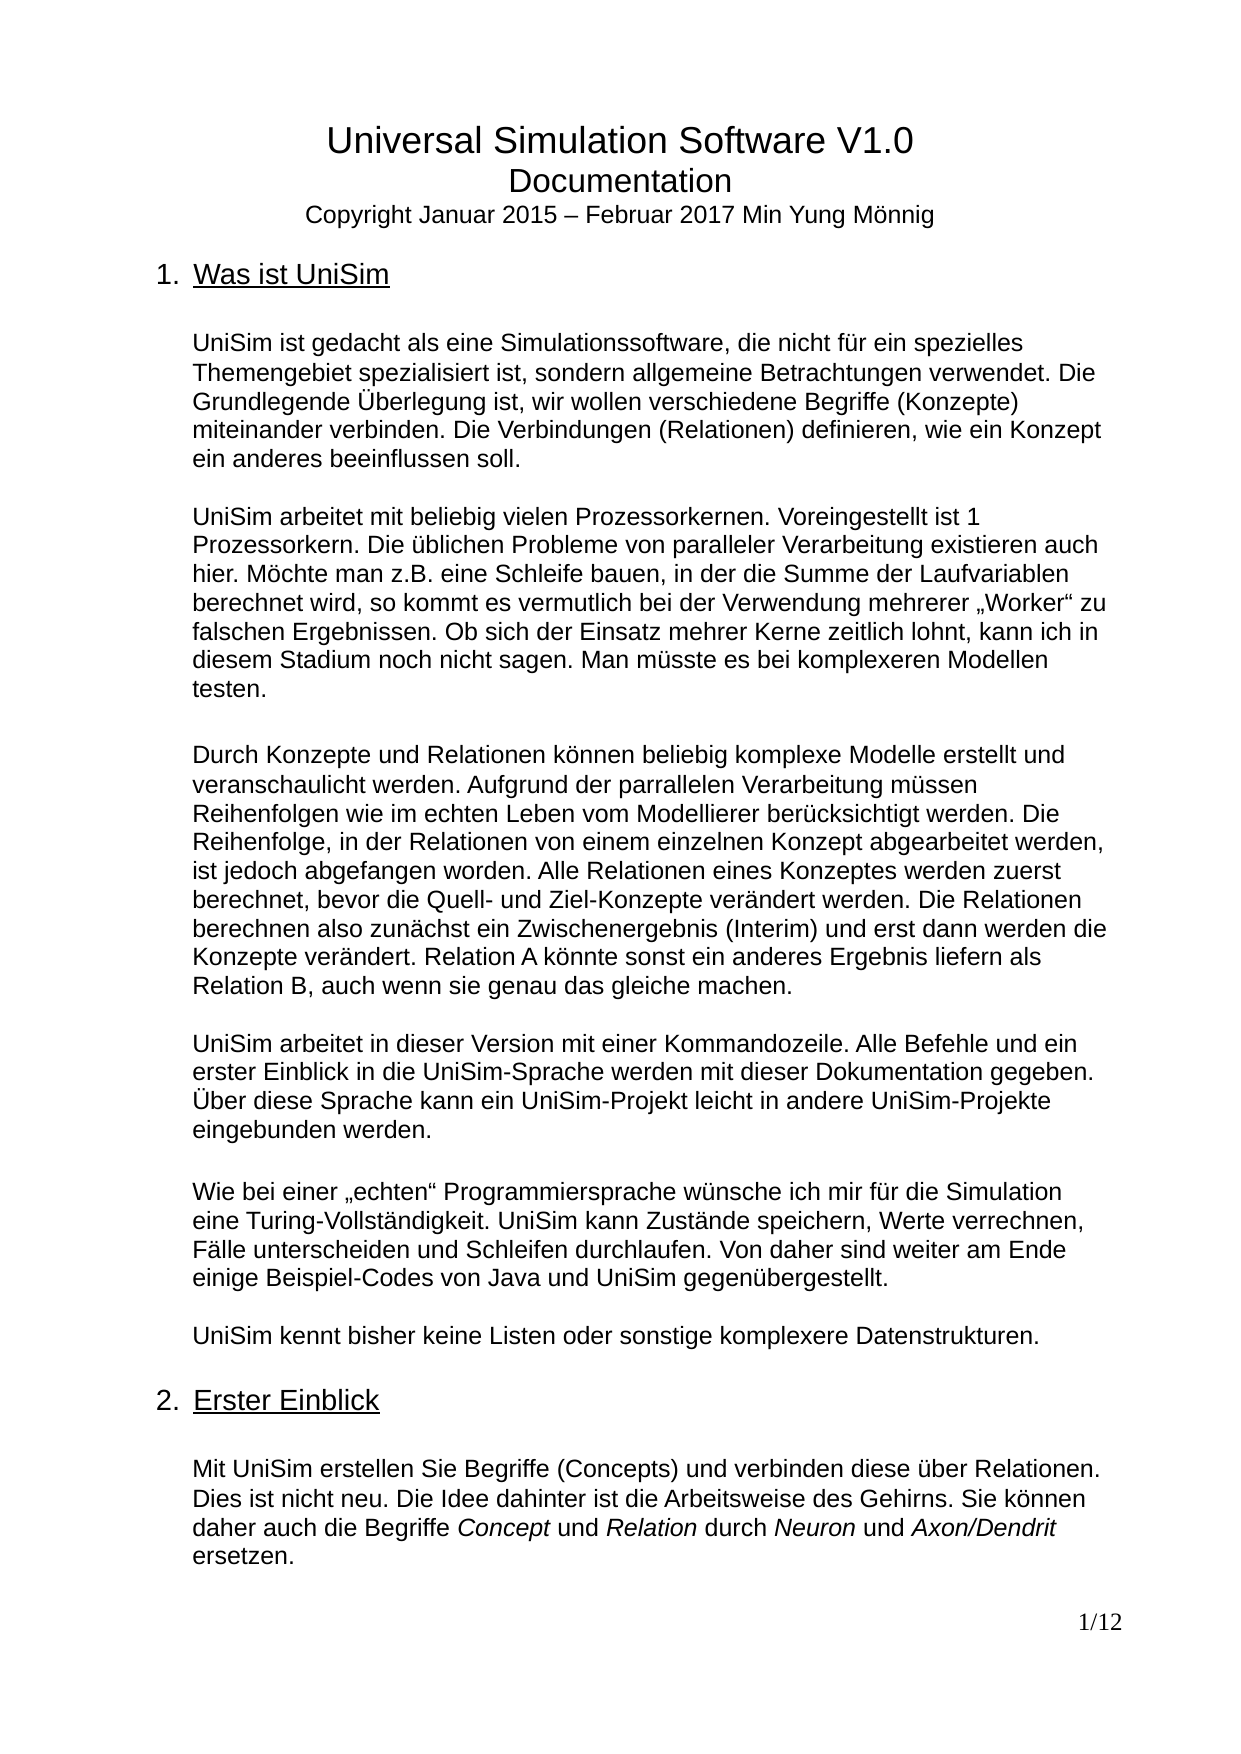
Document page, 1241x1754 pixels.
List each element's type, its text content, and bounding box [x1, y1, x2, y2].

text UniSim arbeitet mit beliebig vielen Prozessorkernen. Voreingestellt ist 1 Prozessorkern. Die üblichen Probleme von paralleler Verarbeitung existieren auch hier. Möchte man z.B. eine Schleife bauen, in der die Summe der Laufvariablen berechnet wird, so kommt es vermutlich bei der Verwendung mehrerer „Worker“ zu falschen Ergebnissen. Ob sich der Einsatz mehrer Kerne zeitlich lohnt, kann ich in diesem Stadium noch nicht sagen. Man müsste es bei komplexeren Modellen testen. [118, 502, 1122, 703]
text UniSim ist gedacht als eine Simulationssoftware, die nicht für ein spezielles Themengebiet spezialisiert ist, sondern allgemeine Betrachtungen verwendet. Die Grundlegende Überlegung ist, wir wollen verschiedene Begriffe (Konzepte) miteinander verbinden. Die Verbindungen (Relationen) definieren, wie ein Konzept ein anderes beeinflussen soll. [118, 324, 1122, 473]
text Copyright Januar 2015 – Februar 2017 Min Yung Mönnig [118, 200, 1122, 228]
text UniSim arbeitet in dieser Version mit einer Kommandozeile. Alle Befehle und ein erster Einblick in die UniSim-Sprache werden mit dieser Dokumentation gegeben. Über diese Sprache kann ein UniSim-Projekt leicht in andere UniSim-Projekte eingebunden werden. [118, 1029, 1122, 1144]
text Universal Simulation Software V1.0 [118, 118, 1122, 161]
text Wie bei einer „echten“ Programmiersprache wünsche ich mir für die Simulation eine Turing-Vollständigkeit. UniSim kann Zustände speichern, Werte verrechnen, Fälle unterscheiden und Schleifen durchlaufen. Von daher sind weiter am Ende einige Beispiel-Codes von Java und UniSim gegenübergestellt. [118, 1177, 1122, 1292]
text Mit UniSim erstellen Sie Begriffe (Concepts) und verbinden diese über Relationen. Dies ist nicht neu. Die Idee dahinter ist die Arbeitsweise des Gehirns. Sie können daher auch die Begriffe Concept und Relation durch Neuron und Axon/Dendrit ersetzen. [118, 1450, 1122, 1570]
text Documentation [118, 161, 1122, 200]
text UniSim kennt bisher keine Listen oder sonstige komplexere Datenstrukturen. [118, 1321, 1122, 1350]
text Durch Konzepte und Relationen können beliebig komplexe Modelle erstellt und veranschaulicht werden. Aufgrund der parrallelen Verarbeitung müssen Reihenfolgen wie im echten Leben vom Modellierer berücksichtigt werden. Die Reihenfolge, in der Relationen von einem einzelnen Konzept abgearbeitet werden, ist jedoch abgefangen worden. Alle Relationen eines Konzeptes werden zuerst berechnet, bevor die Quell- und Ziel-Konzepte verändert werden. Die Relationen berechnen also zunächst ein Zwischenergebnis (Interim) und erst dann werden die Konzepte verändert. Relation A könnte sonst ein anderes Ergebnis liefern als Relation B, auch wenn sie genau das gleiche machen. [118, 736, 1122, 1000]
list Was ist UniSim [156, 257, 1122, 291]
list Erster Einblick [156, 1383, 1122, 1417]
